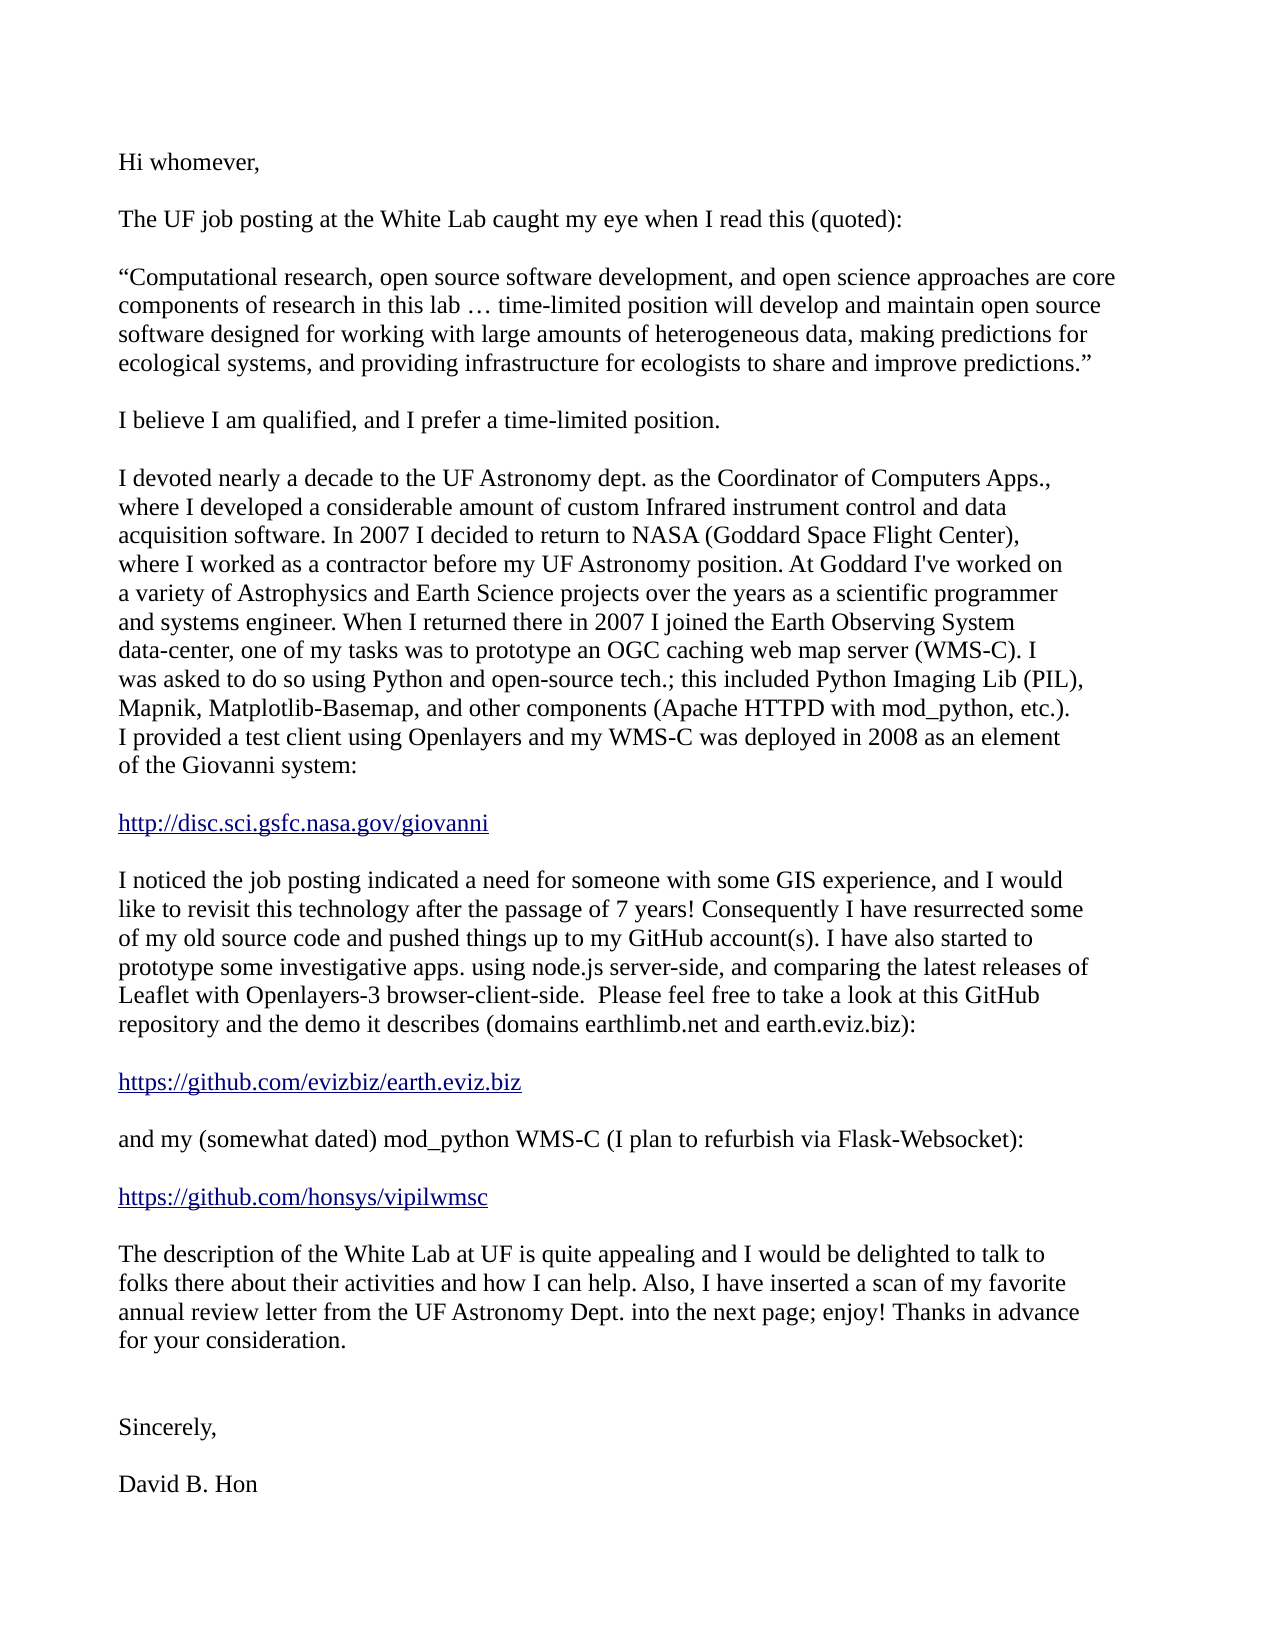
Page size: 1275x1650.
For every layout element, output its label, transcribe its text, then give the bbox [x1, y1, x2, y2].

text David B. Hon [118, 1469, 1157, 1498]
text acquisition software. In 2007 I decided to return to NASA (Goddard Space Flight Center), [118, 521, 1157, 549]
text “Computational research, open source software development, and open science approaches are core components of research in this lab … time-limited position will develop and maintain open source software designed for working with large amounts of heterogeneous data, making predictions for ecological systems, and providing infrastructure for ecologists to share and improve predictions.” [118, 262, 1157, 377]
text The UF job posting at the White Lab caught my eye when I read this (quoted): [118, 204, 1157, 233]
text and my (somewhat dated) mod_python WMS-C (I plan to refurbish via Flask-Websocket): [118, 1124, 1157, 1153]
text a variety of Astrophysics and Earth Science projects over the years as a scientific programmer [118, 578, 1157, 607]
text for your consideration. [118, 1326, 1157, 1354]
text Leaflet with Openlayers-3 browser-client-side. Please feel free to take a look at this GitHub [118, 981, 1157, 1009]
text of the Giovanni system: [118, 751, 1157, 779]
text folks there about their activities and how I can help. Also, I have inserted a scan of my favorite [118, 1268, 1157, 1297]
text Hi whomever, [118, 147, 1157, 176]
text where I developed a considerable amount of custom Infrared instrument control and data [118, 492, 1157, 521]
text annual review letter from the UF Astronomy Dept. into the next page; enjoy! Thanks in advance [118, 1297, 1157, 1326]
text https://github.com/evizbiz/earth.eviz.biz [118, 1067, 1157, 1096]
text Sincerely, [118, 1412, 1157, 1441]
text prototype some investigative apps. using node.js server-side, and comparing the latest releases of [118, 952, 1157, 981]
text I noticed the job posting indicated a need for someone with some GIS experience, and I would [118, 866, 1157, 894]
text http://disc.sci.gsfc.nasa.gov/giovanni [118, 808, 1157, 837]
text repository and the demo it describes (domains earthlimb.net and earth.eviz.biz): [118, 1009, 1157, 1038]
text data-center, one of my tasks was to prototype an OGC caching web map server (WMS-C). I [118, 636, 1157, 664]
text of my old source code and pushed things up to my GitHub account(s). I have also started to [118, 923, 1157, 952]
text I believe I am qualified, and I prefer a time-limited position. [118, 406, 1157, 434]
text https://github.com/honsys/vipilwmsc [118, 1182, 1157, 1211]
text The description of the White Lab at UF is quite appealing and I would be delighted to talk to [118, 1239, 1157, 1268]
text Mapnik, Matplotlib-Basemap, and other components (Apache HTTPD with mod_python, etc.). [118, 693, 1157, 722]
text was asked to do so using Python and open-source tech.; this included Python Imaging Lib (PIL), [118, 664, 1157, 693]
text and systems engineer. When I returned there in 2007 I joined the Earth Observing System [118, 607, 1157, 636]
text I provided a test client using Openlayers and my WMS-C was deployed in 2008 as an element [118, 722, 1157, 751]
text where I worked as a contractor before my UF Astronomy position. At Goddard I've worked on [118, 549, 1157, 578]
text I devoted nearly a decade to the UF Astronomy dept. as the Coordinator of Computers Apps., [118, 463, 1157, 492]
text like to revisit this technology after the passage of 7 years! Consequently I have resurrected some [118, 894, 1157, 923]
